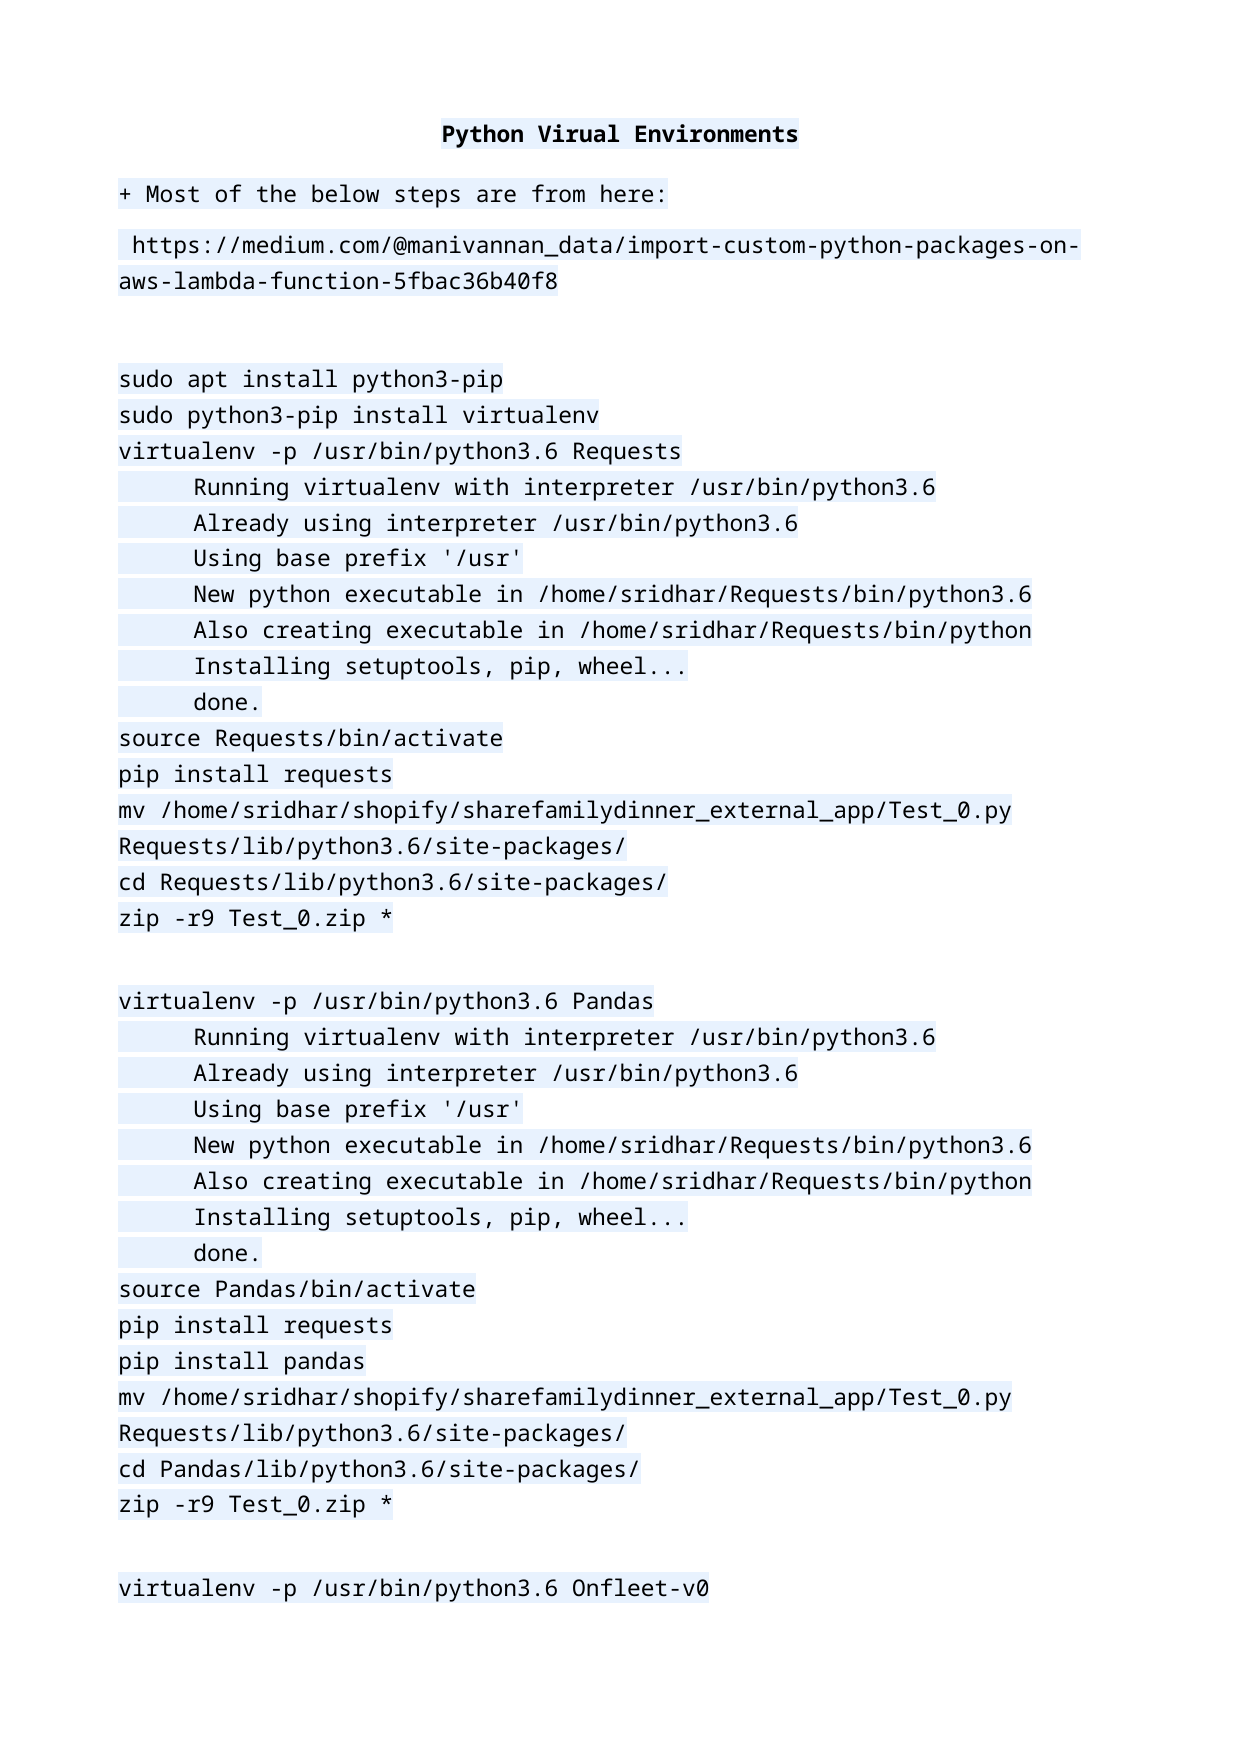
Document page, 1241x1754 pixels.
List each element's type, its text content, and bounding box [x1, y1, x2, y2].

text source Pandas/bin/activate [118, 1273, 1122, 1304]
text sudo apt install python3-pip [118, 363, 1122, 394]
text done. [118, 686, 1122, 717]
text done. [118, 1237, 1122, 1268]
text mv /home/sridhar/shopify/sharefamilydinner_external_app/Test_0.py Requests/lib/python3.6/site-packages/ [118, 794, 1122, 861]
text Running virtualenv with interpreter /usr/bin/python3.6 [118, 1021, 1122, 1052]
text pip install pandas [118, 1345, 1122, 1376]
text https://medium.com/@manivannan_data/import-custom-python-packages-on-aws-lambda-function-5fbac36b40f8 [118, 229, 1122, 296]
text zip -r9 Test_0.zip * [118, 902, 1122, 933]
text Already using interpreter /usr/bin/python3.6 [118, 1057, 1122, 1088]
text mv /home/sridhar/shopify/sharefamilydinner_external_app/Test_0.py Requests/lib/python3.6/site-packages/ [118, 1381, 1122, 1448]
text Python Virual Environments [118, 118, 1122, 149]
text virtualenv -p /usr/bin/python3.6 Onfleet-v0 [118, 1572, 1122, 1603]
text Installing setuptools, pip, wheel... [118, 650, 1122, 681]
text pip install requests [118, 758, 1122, 789]
text Running virtualenv with interpreter /usr/bin/python3.6 [118, 471, 1122, 502]
text Installing setuptools, pip, wheel... [118, 1201, 1122, 1232]
text Using base prefix '/usr' [118, 542, 1122, 574]
text zip -r9 Test_0.zip * [118, 1488, 1122, 1520]
text virtualenv -p /usr/bin/python3.6 Pandas [118, 985, 1122, 1017]
text Using base prefix '/usr' [118, 1093, 1122, 1124]
text cd Requests/lib/python3.6/site-packages/ [118, 866, 1122, 897]
text source Requests/bin/activate [118, 722, 1122, 753]
text cd Pandas/lib/python3.6/site-packages/ [118, 1452, 1122, 1484]
text pip install requests [118, 1309, 1122, 1340]
text Also creating executable in /home/sridhar/Requests/bin/python [118, 614, 1122, 646]
text New python executable in /home/sridhar/Requests/bin/python3.6 [118, 578, 1122, 609]
text Already using interpreter /usr/bin/python3.6 [118, 506, 1122, 538]
text sudo python3-pip install virtualenv [118, 399, 1122, 430]
text Also creating executable in /home/sridhar/Requests/bin/python [118, 1165, 1122, 1196]
text + Most of the below steps are from here: [118, 178, 1122, 209]
text virtualenv -p /usr/bin/python3.6 Requests [118, 434, 1122, 466]
text New python executable in /home/sridhar/Requests/bin/python3.6 [118, 1129, 1122, 1160]
